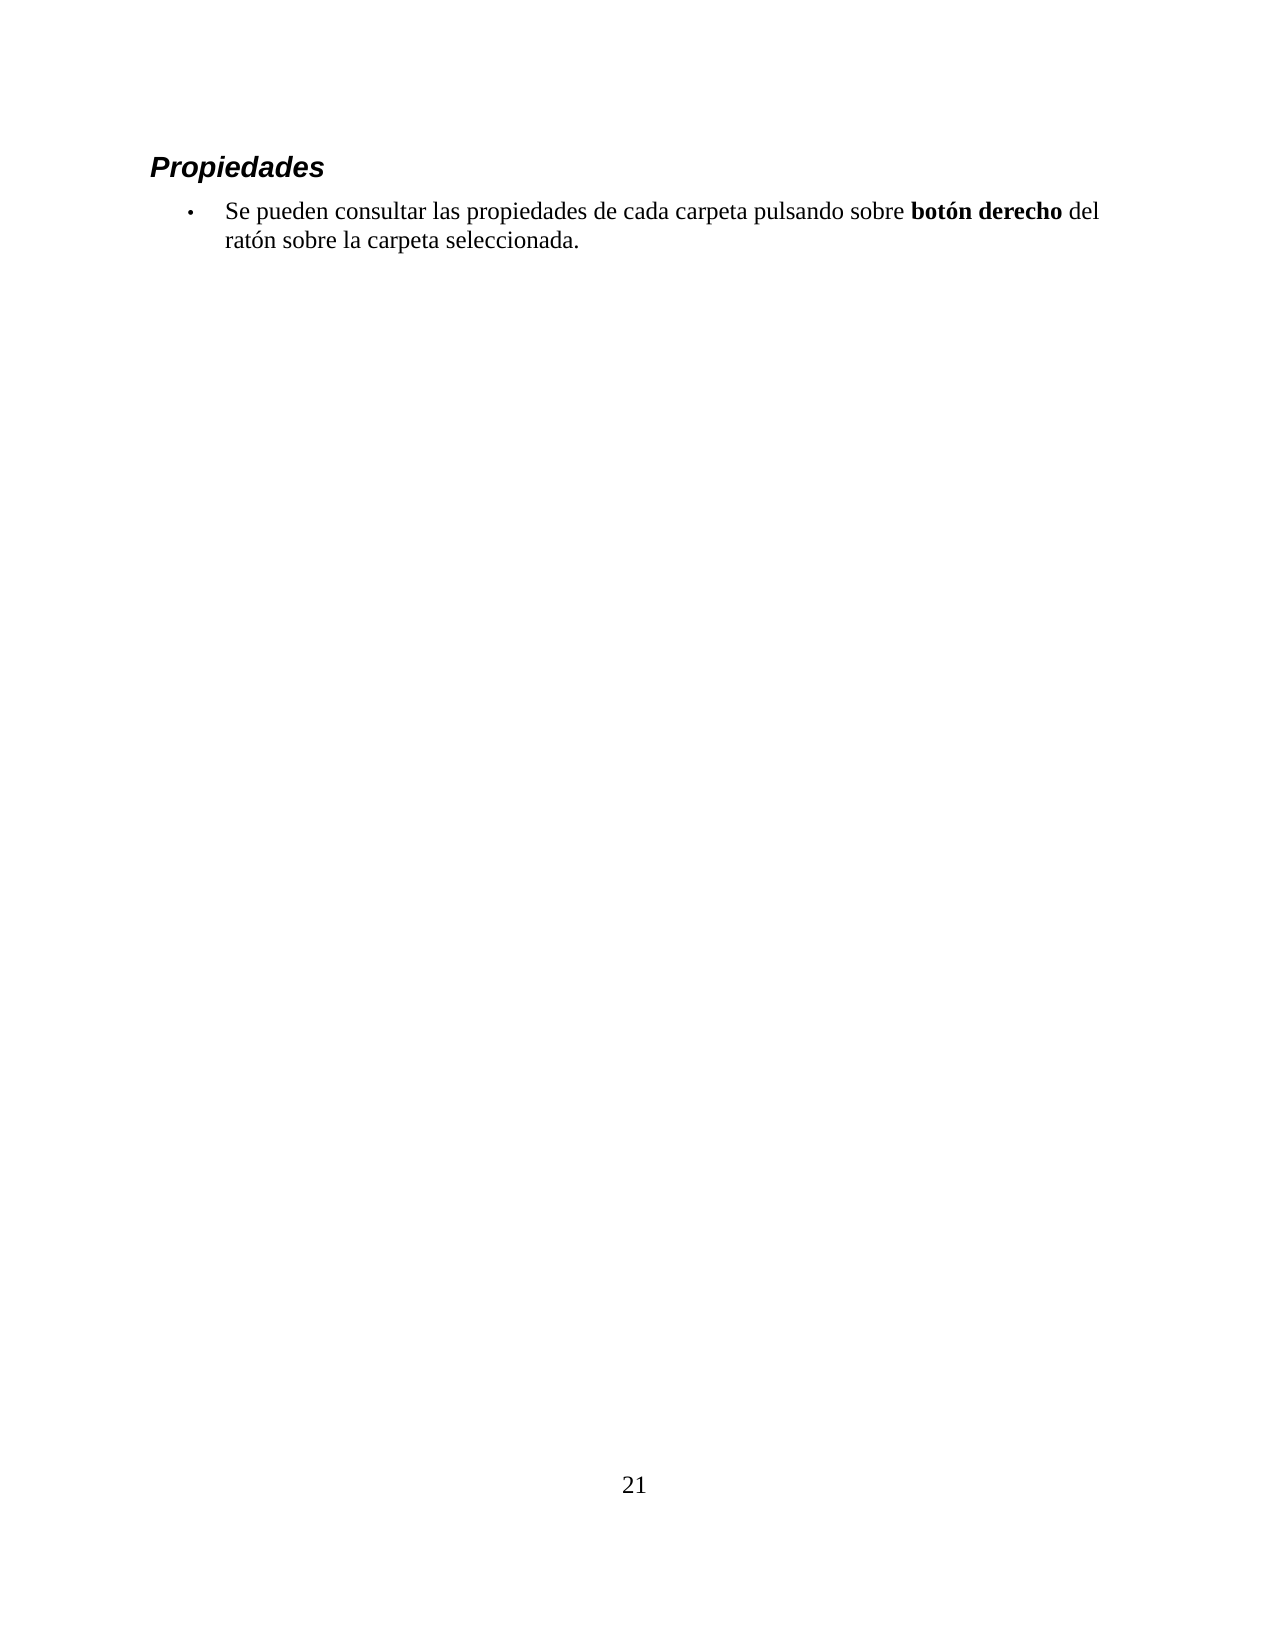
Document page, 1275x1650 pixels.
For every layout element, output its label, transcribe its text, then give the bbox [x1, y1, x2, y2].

list Se pueden consultar las propiedades de cada carpeta pulsando sobre botón derecho del ratón sobre la carpeta seleccionada. [187, 196, 1125, 253]
subtitle Propiedades [150, 150, 1125, 183]
